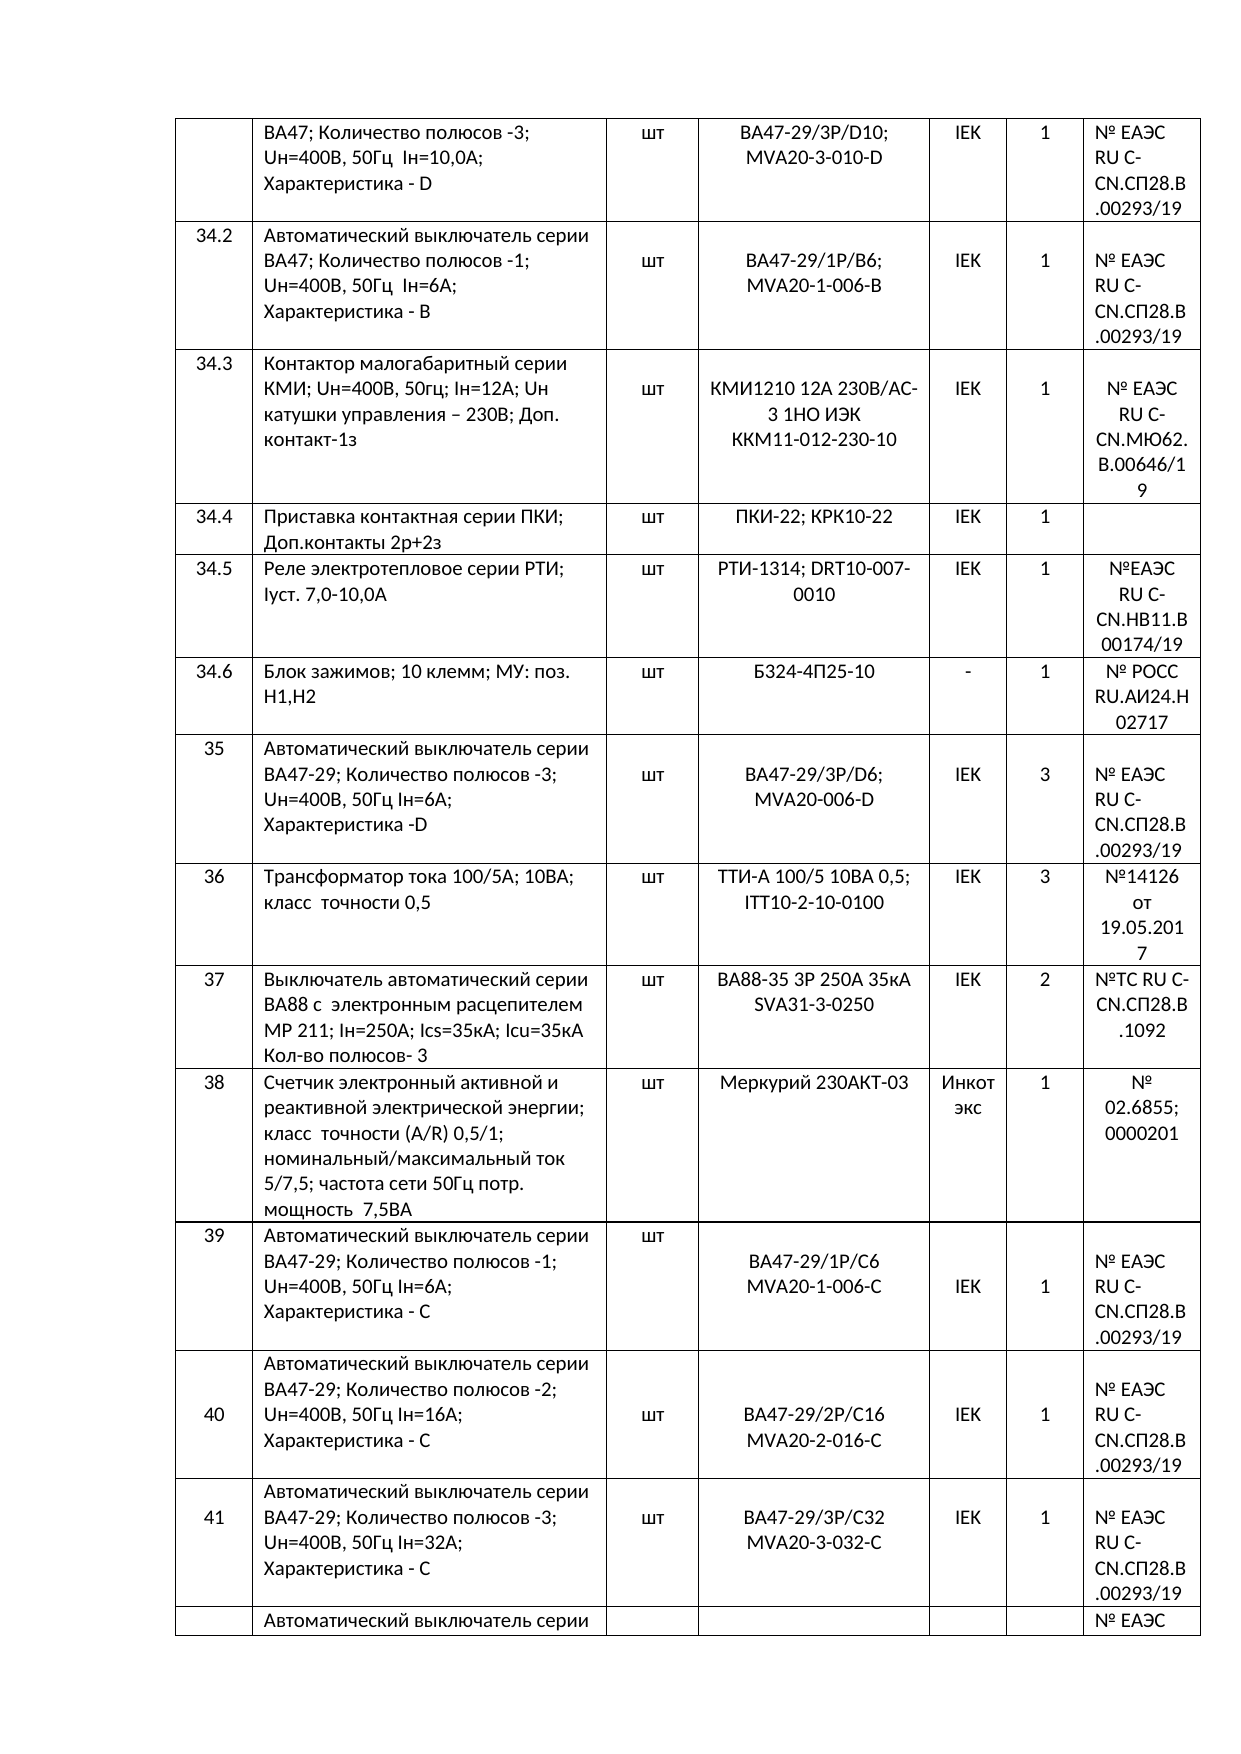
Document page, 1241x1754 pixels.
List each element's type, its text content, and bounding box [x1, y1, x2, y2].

table_cell №14126 от 19.05.2017 [1084, 864, 1200, 965]
table_cell Автоматический выключатель серии [253, 1607, 606, 1635]
table_cell ВА88-35 3Р 250А 35кА SVA31-3-0250 [699, 966, 929, 1068]
table_cell 39 [176, 1223, 252, 1349]
table_cell [176, 1607, 252, 1635]
table_cell [1007, 1607, 1083, 1635]
table_cell Автоматический выключатель серии ВА47-29; Количество полюсов -3; Uн=400В, 50Гц Iн=32А; Характеристика - С [253, 1479, 606, 1606]
table_cell [699, 1607, 929, 1635]
table_cell 1 [1007, 504, 1083, 554]
table_cell 34.2 [176, 222, 252, 349]
table_cell РТИ-1314; DRT10-007-0010 [699, 555, 929, 657]
table_cell IEK [930, 222, 1006, 349]
table_cell 35 [176, 735, 252, 862]
table_cell шт [607, 658, 698, 734]
table_cell № ЕАЭС RU C-CN.СП28.В.00293/19 [1084, 119, 1200, 221]
table_cell шт [607, 350, 698, 502]
table_cell шт [607, 222, 698, 349]
table_cell Автоматический выключатель серии ВА47-29; Количество полюсов -2; Uн=400В, 50Гц Iн=16А; Характеристика - С [253, 1351, 606, 1478]
table_cell Автоматический выключатель серии ВА47-29; Количество полюсов -3; Uн=400В, 50Гц Iн=6А; Характеристика -D [253, 735, 606, 862]
table_cell 1 [1007, 658, 1083, 734]
table_cell IEK [930, 350, 1006, 502]
table_cell ВА47; Количество полюсов -3; Uн=400В, 50Гц Iн=10,0А; Характеристика - D [253, 119, 606, 221]
table_cell № ЕАЭС [1084, 1607, 1200, 1635]
table_cell 38 [176, 1069, 252, 1221]
table_cell 36 [176, 864, 252, 965]
table_cell 3 [1007, 864, 1083, 965]
table_cell 1 [1007, 555, 1083, 657]
table_cell № ЕАЭС RU C-CN.СП28.В.00293/19 [1084, 222, 1200, 349]
table_cell Меркурий 230АКТ-03 [699, 1069, 929, 1221]
table_cell № ЕАЭС RU C-CN.СП28.В.00293/19 [1084, 1351, 1200, 1478]
table_cell 41 [176, 1479, 252, 1606]
table_cell 2 [1007, 966, 1083, 1068]
table_cell IEK [930, 119, 1006, 221]
table_cell - [930, 658, 1006, 734]
table_cell шт [607, 119, 698, 221]
table_cell ПКИ-22; КРК10-22 [699, 504, 929, 554]
table_cell № ЕАЭС RU C-CN.СП28.В.00293/19 [1084, 1479, 1200, 1606]
table_cell шт [607, 864, 698, 965]
table_cell [1084, 504, 1200, 554]
table_cell [930, 1607, 1006, 1635]
table_cell IEK [930, 504, 1006, 554]
table_cell Контактор малогабаритный серии КМИ; Uн=400В, 50гц; Iн=12А; Uн катушки управления – 230В; Доп. контакт-1з [253, 350, 606, 502]
table_cell шт [607, 1479, 698, 1606]
table_cell ВА47-29/1Р/С6 MVA20-1-006-С [699, 1223, 929, 1349]
table_cell Выключатель автоматический серии ВА88 с электронным расцепителем МР 211; Iн=250А; Iсs=35кА; Icu=35кА Кол-во полюсов- 3 [253, 966, 606, 1068]
table_cell Приставка контактная серии ПКИ; Доп.контакты 2р+2з [253, 504, 606, 554]
table_cell 3 [1007, 735, 1083, 862]
table_cell ТТИ-А 100/5 10ВА 0,5; IТТ10-2-10-0100 [699, 864, 929, 965]
table_cell IEK [930, 966, 1006, 1068]
table_cell ВА47-29/3Р/С32 MVA20-3-032-С [699, 1479, 929, 1606]
table_cell № РОСС RU.АИ24.Н02717 [1084, 658, 1200, 734]
table_cell № ЕАЭС RU C-CN.СП28.В.00293/19 [1084, 735, 1200, 862]
table_cell Автоматический выключатель серии ВА47; Количество полюсов -1; Uн=400В, 50Гц Iн=6А; Характеристика - B [253, 222, 606, 349]
table_cell 1 [1007, 1479, 1083, 1606]
table_cell 1 [1007, 1223, 1083, 1349]
table_cell IEK [930, 735, 1006, 862]
table_cell 34.5 [176, 555, 252, 657]
table_cell Инкотэкс [930, 1069, 1006, 1221]
table_cell № ЕАЭС RU C-CN.МЮ62.В.00646/19 [1084, 350, 1200, 502]
table_cell IEK [930, 1223, 1006, 1349]
table_cell №ТС RU C-CN.CП28.В.1092 [1084, 966, 1200, 1068]
table_cell IEK [930, 864, 1006, 965]
table_cell № 02.6855; 0000201 [1084, 1069, 1200, 1221]
table_cell ВА47-29/2Р/С16 MVA20-2-016-С [699, 1351, 929, 1478]
table_cell № ЕАЭС RU C-CN.СП28.В.00293/19 [1084, 1223, 1200, 1349]
table_cell шт [607, 966, 698, 1068]
table_cell шт [607, 504, 698, 554]
table_cell IEK [930, 555, 1006, 657]
table_cell Реле электротепловое серии РТИ; Iуст. 7,0-10,0А [253, 555, 606, 657]
table_cell шт [607, 1069, 698, 1221]
table_cell шт [607, 1351, 698, 1478]
table_cell №ЕАЭС RU C-CN.HB11.В00174/19 [1084, 555, 1200, 657]
table_cell [607, 1607, 698, 1635]
table_cell 1 [1007, 119, 1083, 221]
table_cell IEK [930, 1351, 1006, 1478]
table_cell 40 [176, 1351, 252, 1478]
table_cell 34.6 [176, 658, 252, 734]
table_cell 1 [1007, 350, 1083, 502]
table_cell 37 [176, 966, 252, 1068]
table_cell Счетчик электронный активной и реактивной электрической энергии; класс точности (А/R) 0,5/1; номинальный/максимальный ток 5/7,5; частота сети 50Гц потр. мощность 7,5ВА [253, 1069, 606, 1221]
table_cell шт [607, 1223, 698, 1349]
table_cell Трансформатор тока 100/5А; 10ВА; класс точности 0,5 [253, 864, 606, 965]
table_cell ВА47-29/1Р/В6; MVA20-1-006-В [699, 222, 929, 349]
table_cell 34.4 [176, 504, 252, 554]
table_cell Блок зажимов; 10 клемм; МУ: поз. Н1,Н2 [253, 658, 606, 734]
table_cell [176, 119, 252, 221]
table_cell шт [607, 735, 698, 862]
table_cell IEK [930, 1479, 1006, 1606]
table_cell ВА47-29/3Р/D6; MVA20-006-D [699, 735, 929, 862]
table_cell 1 [1007, 1069, 1083, 1221]
table_cell Б324-4П25-10 [699, 658, 929, 734]
table_cell КМИ1210 12А 230В/АС-3 1НО ИЭК ККМ11-012-230-10 [699, 350, 929, 502]
table_cell ВА47-29/3Р/D10; MVA20-3-010-D [699, 119, 929, 221]
table_cell 34.3 [176, 350, 252, 502]
table_cell Автоматический выключатель серии ВА47-29; Количество полюсов -1; Uн=400В, 50Гц Iн=6А; Характеристика - С [253, 1223, 606, 1349]
table_cell 1 [1007, 222, 1083, 349]
table_cell 1 [1007, 1351, 1083, 1478]
table_cell шт [607, 555, 698, 657]
